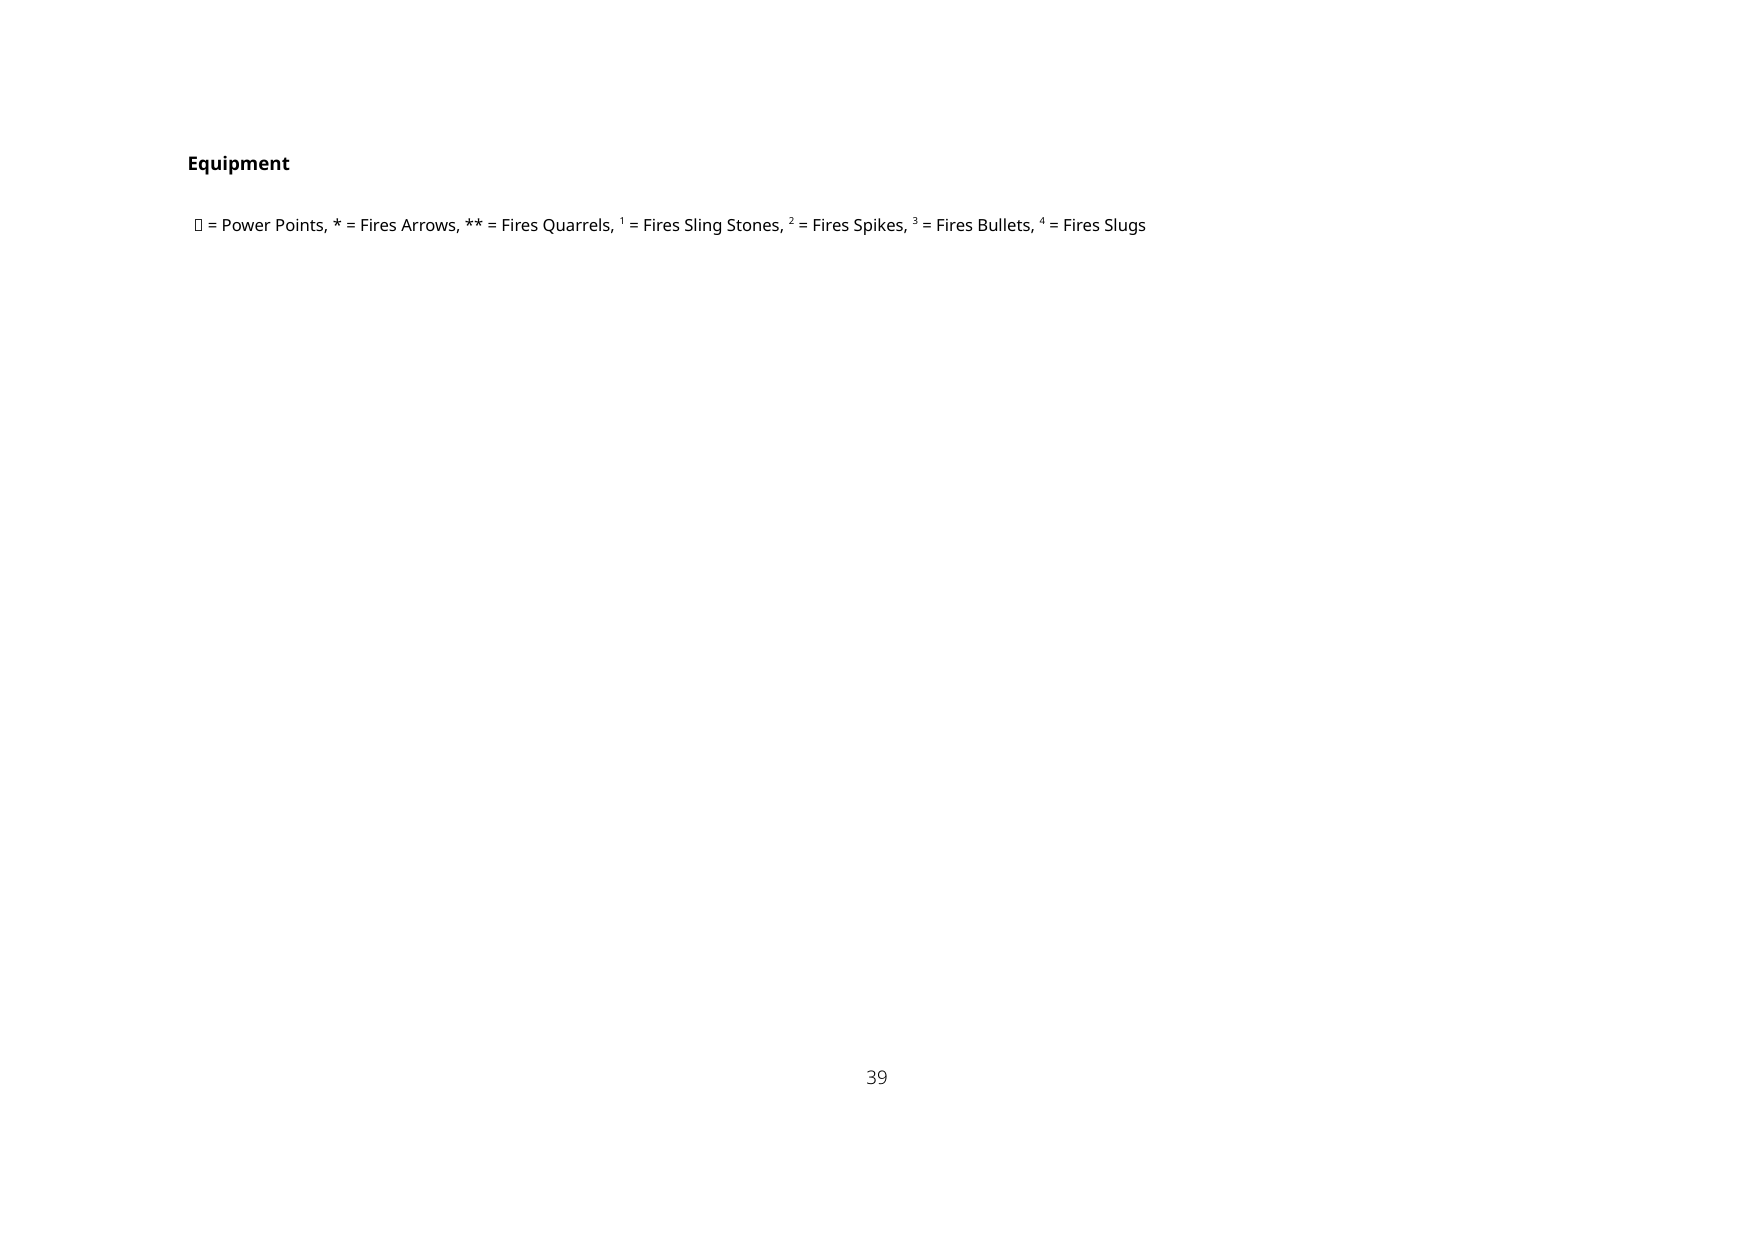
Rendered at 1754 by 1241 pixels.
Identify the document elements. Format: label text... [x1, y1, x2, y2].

table_cell  = Power Points, * = Fires Arrows, ** = Fires Quarrels, 1 = Fires Sling Stones, 2 = Fires Spikes, 3 = Fires Bullets, 4 = Fires Slugs [188, 205, 1566, 242]
